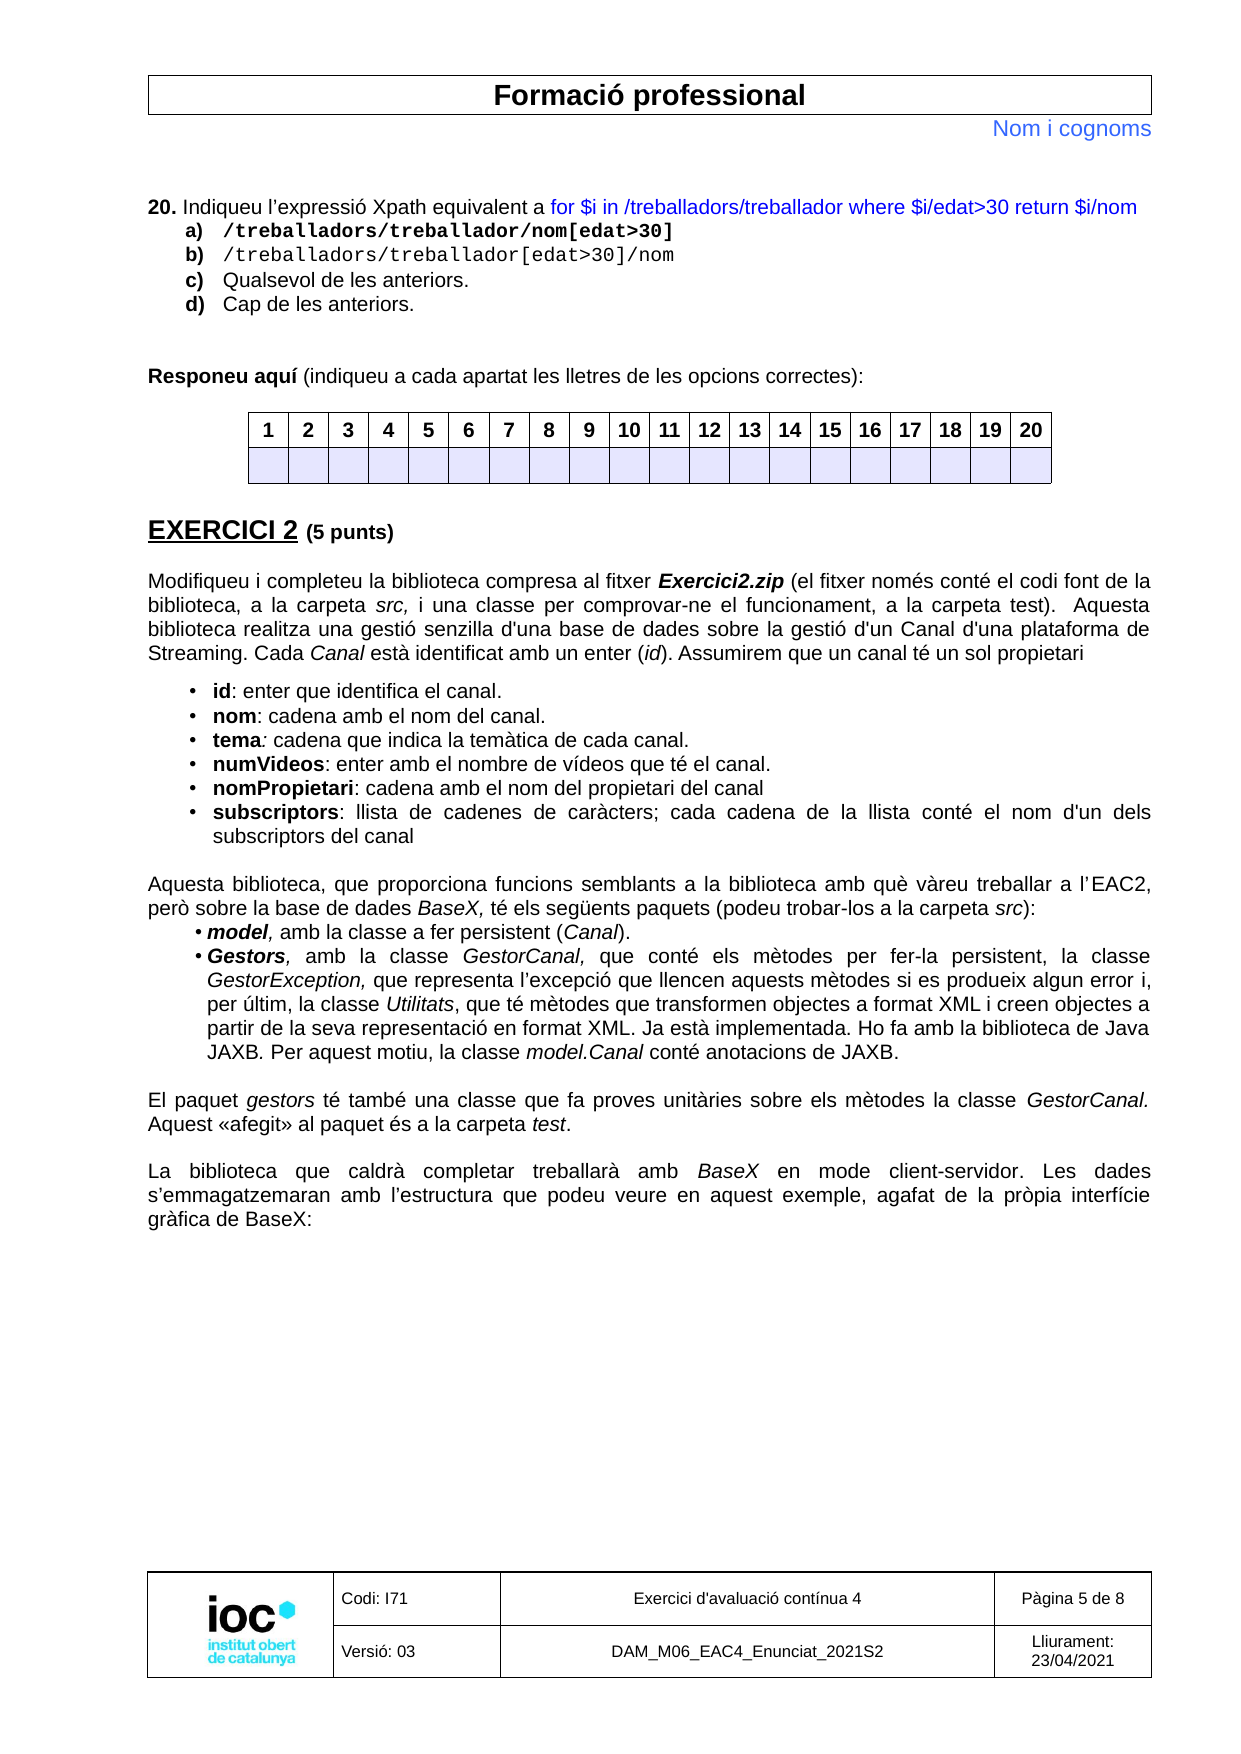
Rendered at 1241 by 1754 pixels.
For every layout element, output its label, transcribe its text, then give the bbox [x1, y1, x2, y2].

table_header 6 [449, 413, 489, 447]
table_cell [891, 448, 930, 483]
list model, amb la classe a fer persistent (Canal). [195, 919, 1151, 944]
table_cell [931, 448, 970, 483]
table_cell [570, 448, 609, 483]
table_header 16 [851, 413, 890, 447]
list Qualsevol de les anteriors. [185, 268, 1151, 292]
list subscriptors: llista de cadenes de caràcters; cada cadena de la llista conté el nom d'un dels subscriptors del canal [189, 800, 1151, 848]
table_cell [530, 448, 569, 483]
table_cell [770, 448, 810, 483]
text La biblioteca que caldrà completar treballarà amb BaseX en mode client-servidor. Les dades s’emmagatzemaran amb l’estructura que podeu veure en aquest exemple, agafat de la pròpia interfície gràfica de BaseX: [148, 1159, 1151, 1231]
text Modifiqueu i completeu la biblioteca compresa al fitxer Exercici2.zip (el fitxer només conté el codi font de la biblioteca, a la carpeta src, i una classe per comprovar-ne el funcionament, a la carpeta test). Aquesta biblioteca realitza una gestió senzilla d'una base de dades sobre la gestió d'un Canal d'una plataforma de Streaming. Cada Canal està identificat amb un enter (id). Assumirem que un canal té un sol propietari [148, 569, 1151, 665]
table_header 19 [971, 413, 1010, 447]
table_header 17 [891, 413, 930, 447]
table_cell [690, 448, 729, 483]
table_cell [289, 448, 328, 483]
list nom: cadena amb el nom del canal. [189, 703, 1151, 727]
table_header 9 [570, 413, 609, 447]
table_cell [971, 448, 1010, 483]
table_cell [811, 448, 850, 483]
table_header 10 [610, 413, 649, 447]
table_cell [249, 448, 288, 483]
table_cell [329, 448, 368, 483]
table_header 18 [931, 413, 970, 447]
text Aquesta biblioteca, que proporciona funcions semblants a la biblioteca amb què vàreu treballar a l’EAC2, però sobre la base de dades BaseX, té els següents paquets (podeu trobar-los a la carpeta src): [148, 872, 1151, 919]
list /treballadors/treballador[edat>30]/nom [185, 243, 1151, 268]
list nomPropietari: cadena amb el nom del propietari del canal [189, 776, 1151, 800]
list /treballadors/treballador/nom[edat>30] [185, 219, 1151, 243]
table_header 8 [530, 413, 569, 447]
table_header 12 [690, 413, 729, 447]
table_header 15 [811, 413, 850, 447]
table_header 5 [409, 413, 448, 447]
table_cell [851, 448, 890, 483]
list Gestors, amb la classe GestorCanal, que conté els mètodes per fer-la persistent, la classe GestorException, que representa l’excepció que llencen aquests mètodes si es produeix algun error i, per últim, la classe Utilitats, que té mètodes que transformen objectes a format XML i creen objectes a partir de la seva representació en format XML. Ja està implementada. Ho fa amb la biblioteca de Java JAXB. Per aquest motiu, la classe model.Canal conté anotacions de JAXB. [195, 944, 1151, 1063]
table_cell [650, 448, 689, 483]
table_header 14 [770, 413, 810, 447]
table_cell [369, 448, 408, 483]
table_header 2 [289, 413, 328, 447]
table_header 4 [369, 413, 408, 447]
table_cell [610, 448, 649, 483]
text Responeu aquí (indiqueu a cada apartat les lletres de les opcions correctes): [148, 364, 1151, 388]
table_cell [490, 448, 529, 483]
table_cell [409, 448, 448, 483]
table_cell [730, 448, 769, 483]
table_header 3 [329, 413, 368, 447]
text EXERCICI 2 (5 punts) [148, 514, 1151, 545]
table_header 7 [490, 413, 529, 447]
table_header 20 [1011, 413, 1051, 447]
list numVideos: enter amb el nombre de vídeos que té el canal. [189, 752, 1151, 776]
table_header 11 [650, 413, 689, 447]
text 20. Indiqueu l’expressió Xpath equivalent a for $i in /treballadors/treballador where $i/edat>30 return $i/nom [148, 195, 1151, 219]
list id: enter que identifica el canal. [189, 679, 1151, 703]
list Cap de les anteriors. [185, 292, 1151, 316]
table_cell [1011, 448, 1051, 483]
list tema: cadena que indica la temàtica de cada canal. [189, 727, 1151, 752]
picture [195, 1581, 309, 1677]
text El paquet gestors té també una classe que fa proves unitàries sobre els mètodes la classe GestorCanal. Aquest «afegit» al paquet és a la carpeta test. [148, 1087, 1151, 1135]
table_cell [449, 448, 489, 483]
table_header 13 [730, 413, 769, 447]
table_header 1 [249, 413, 288, 447]
